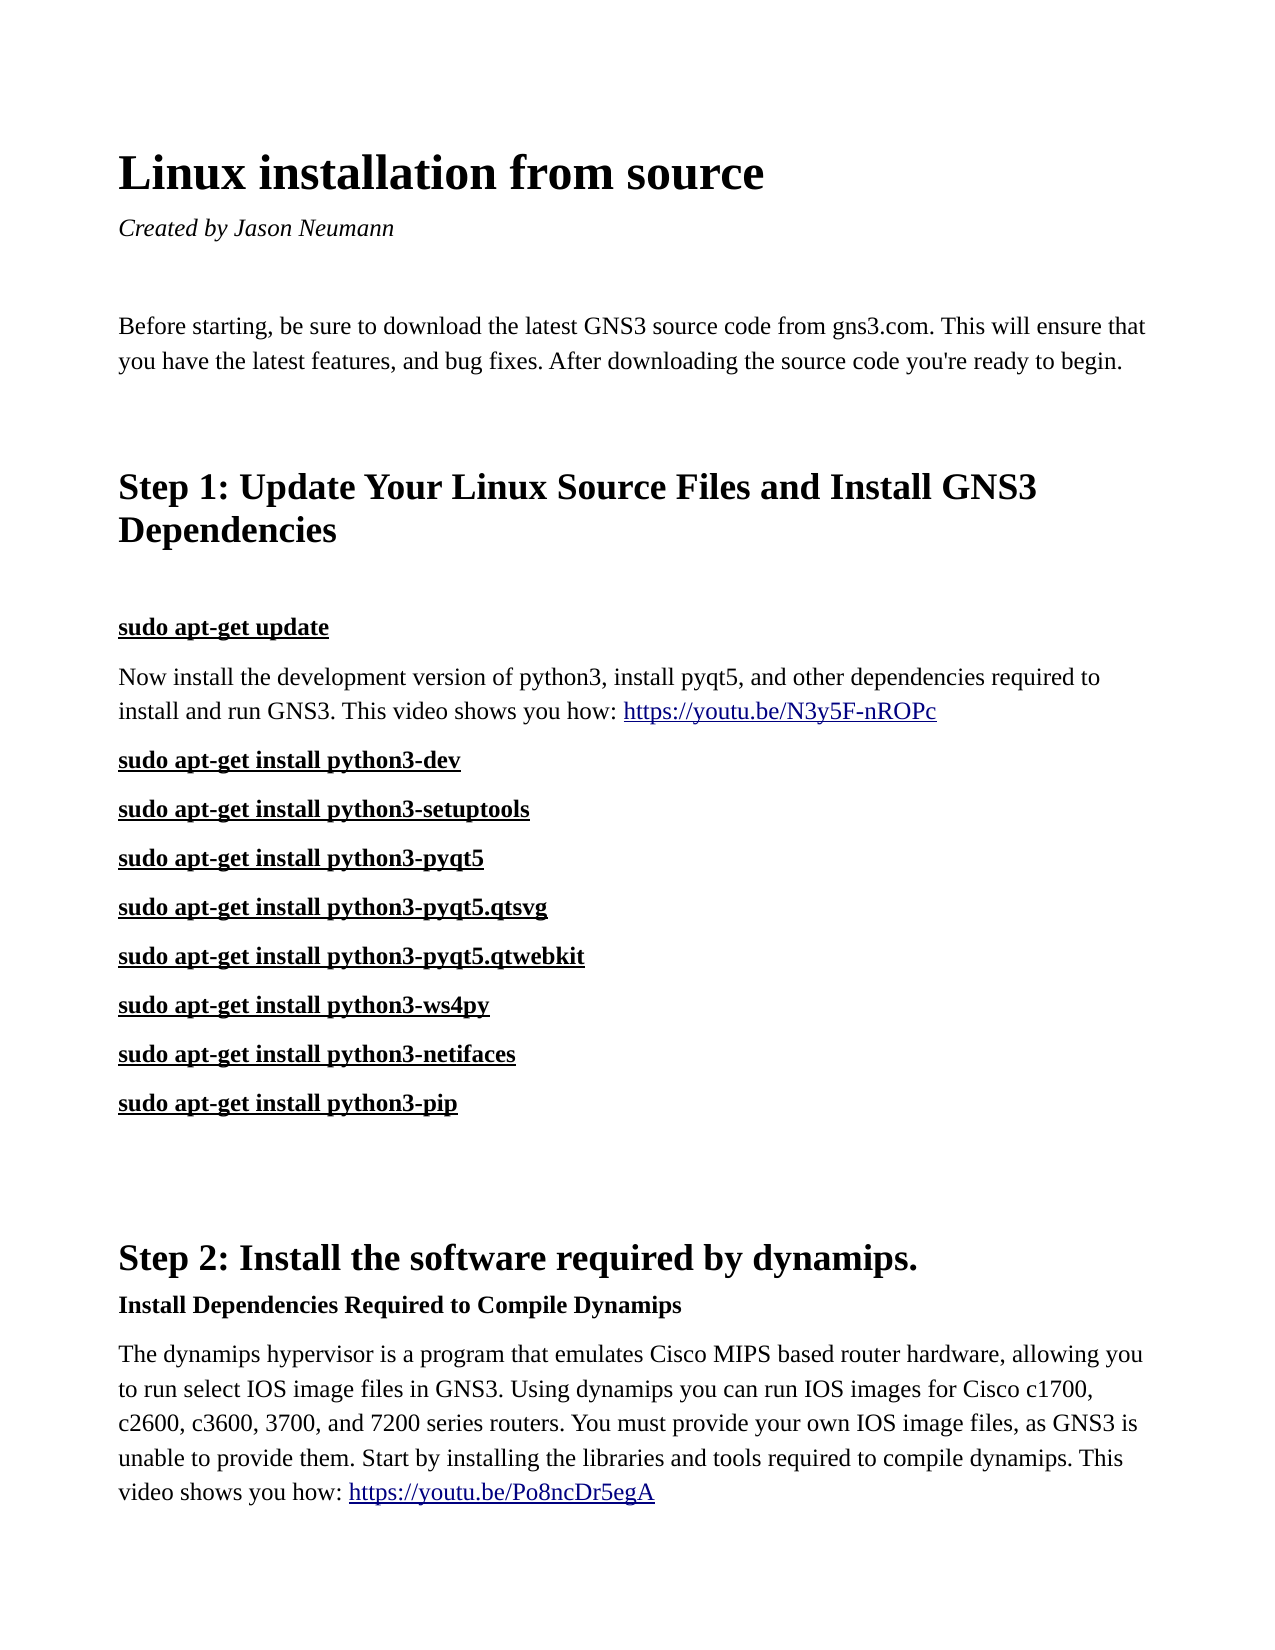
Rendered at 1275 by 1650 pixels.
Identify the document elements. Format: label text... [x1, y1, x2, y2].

text sudo apt-get install python3-setuptools [118, 794, 1157, 823]
text sudo apt-get install python3-pyqt5.qtsvg [118, 892, 1157, 921]
text sudo apt‐get install python3‐ws4py [118, 990, 1157, 1019]
text sudo apt-get update [118, 612, 1157, 641]
text The dynamips hypervisor is a program that emulates Cisco MIPS based router hardware, allowing you to run select IOS image files in GNS3. Using dynamips you can run IOS images for Cisco c1700, c2600, c3600, 3700, and 7200 series routers. You must provide your own IOS image files, as GNS3 is unable to provide them. Start by installing the libraries and tools required to compile dynamips. This video shows you how: https://youtu.be/Po8ncDr5egA [118, 1339, 1157, 1506]
subtitle Step 1: Update Your Linux Source Files and Install GNS3 Dependencies [118, 465, 1157, 551]
text sudo apt‐get install python3‐netifaces [118, 1039, 1157, 1068]
text sudo apt-get install python3-pip [118, 1088, 1157, 1117]
text Now install the development version of python3, install pyqt5, and other dependencies required to install and run GNS3. This video shows you how: https://youtu.be/N3y5F-nROPc [118, 662, 1157, 725]
text Created by Jason Neumann [118, 213, 1157, 242]
text sudo apt-get install python3-dev [118, 745, 1157, 774]
subtitle Linux installation from source [118, 143, 1157, 201]
text Before starting, be sure to download the latest GNS3 source code from gns3.com. This will ensure that you have the latest features, and bug fixes. After downloading the source code you're ready to begin. [118, 311, 1157, 374]
text sudo apt-get install python3-pyqt5.qtwebkit [118, 941, 1157, 970]
subtitle Step 2: Install the software required by dynamips. [118, 1235, 1157, 1278]
text sudo apt-get install python3-pyqt5 [118, 843, 1157, 872]
text Install Dependencies Required to Compile Dynamips [118, 1291, 1157, 1319]
